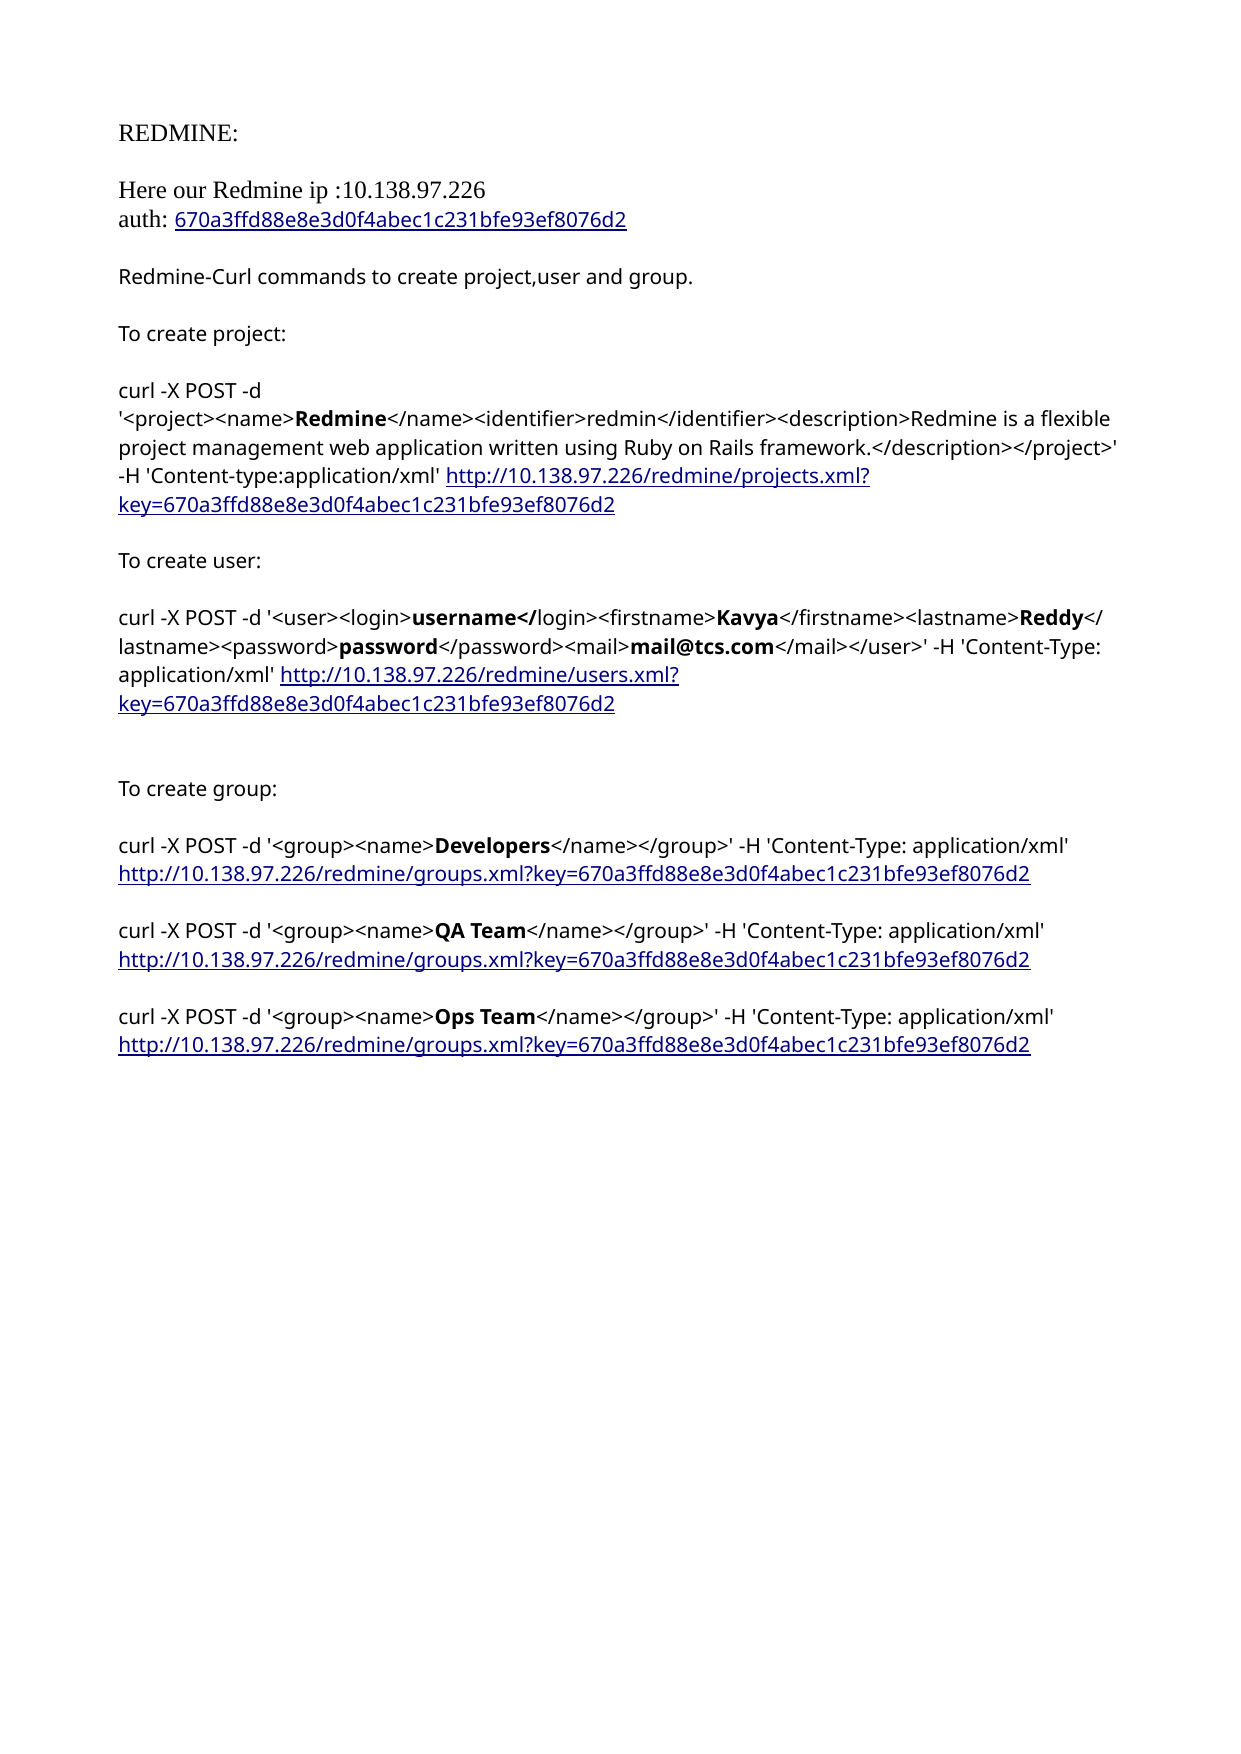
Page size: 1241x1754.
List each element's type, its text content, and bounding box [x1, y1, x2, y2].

text Here our Redmine ip :10.138.97.226 [118, 176, 1122, 204]
text REDMINE: [118, 118, 1122, 147]
text Redmine-Curl commands to create project,user and group. To create project: curl -X POST -d '<project><name>Redmine</name><identifier>redmin</identifier><description>Redmine is a flexible project management web application written using Ruby on Rails framework.</description></project>' -H 'Content-type:application/xml' http://10.138.97.226/redmine/projects.xml?key=670a3ffd88e8e3d0f4abec1c231bfe93ef8076d2 To create user: curl -X POST -d '<user><login>username</login><firstname>Kavya</firstname><lastname>Reddy</lastname><password>password</password><mail>mail@tcs.com</mail></user>' -H 'Content-Type: application/xml' http://10.138.97.226/redmine/users.xml?key=670a3ffd88e8e3d0f4abec1c231bfe93ef8076d2 To create group: curl -X POST -d '<group><name>Developers</name></group>' -H 'Content-Type: application/xml' http://10.138.97.226/redmine/groups.xml?key=670a3ffd88e8e3d0f4abec1c231bfe93ef8076d2 curl -X POST -d '<group><name>QA Team</name></group>' -H 'Content-Type: application/xml' http://10.138.97.226/redmine/groups.xml?key=670a3ffd88e8e3d0f4abec1c231bfe93ef8076d2 [118, 234, 1122, 1002]
text curl -X POST -d '<group><name>Ops Team</name></group>' -H 'Content-Type: application/xml' http://10.138.97.226/redmine/groups.xml?key=670a3ffd88e8e3d0f4abec1c231bfe93ef8076d2 [118, 1002, 1122, 1088]
text auth: 670a3ffd88e8e3d0f4abec1c231bfe93ef8076d2 [118, 204, 1122, 234]
